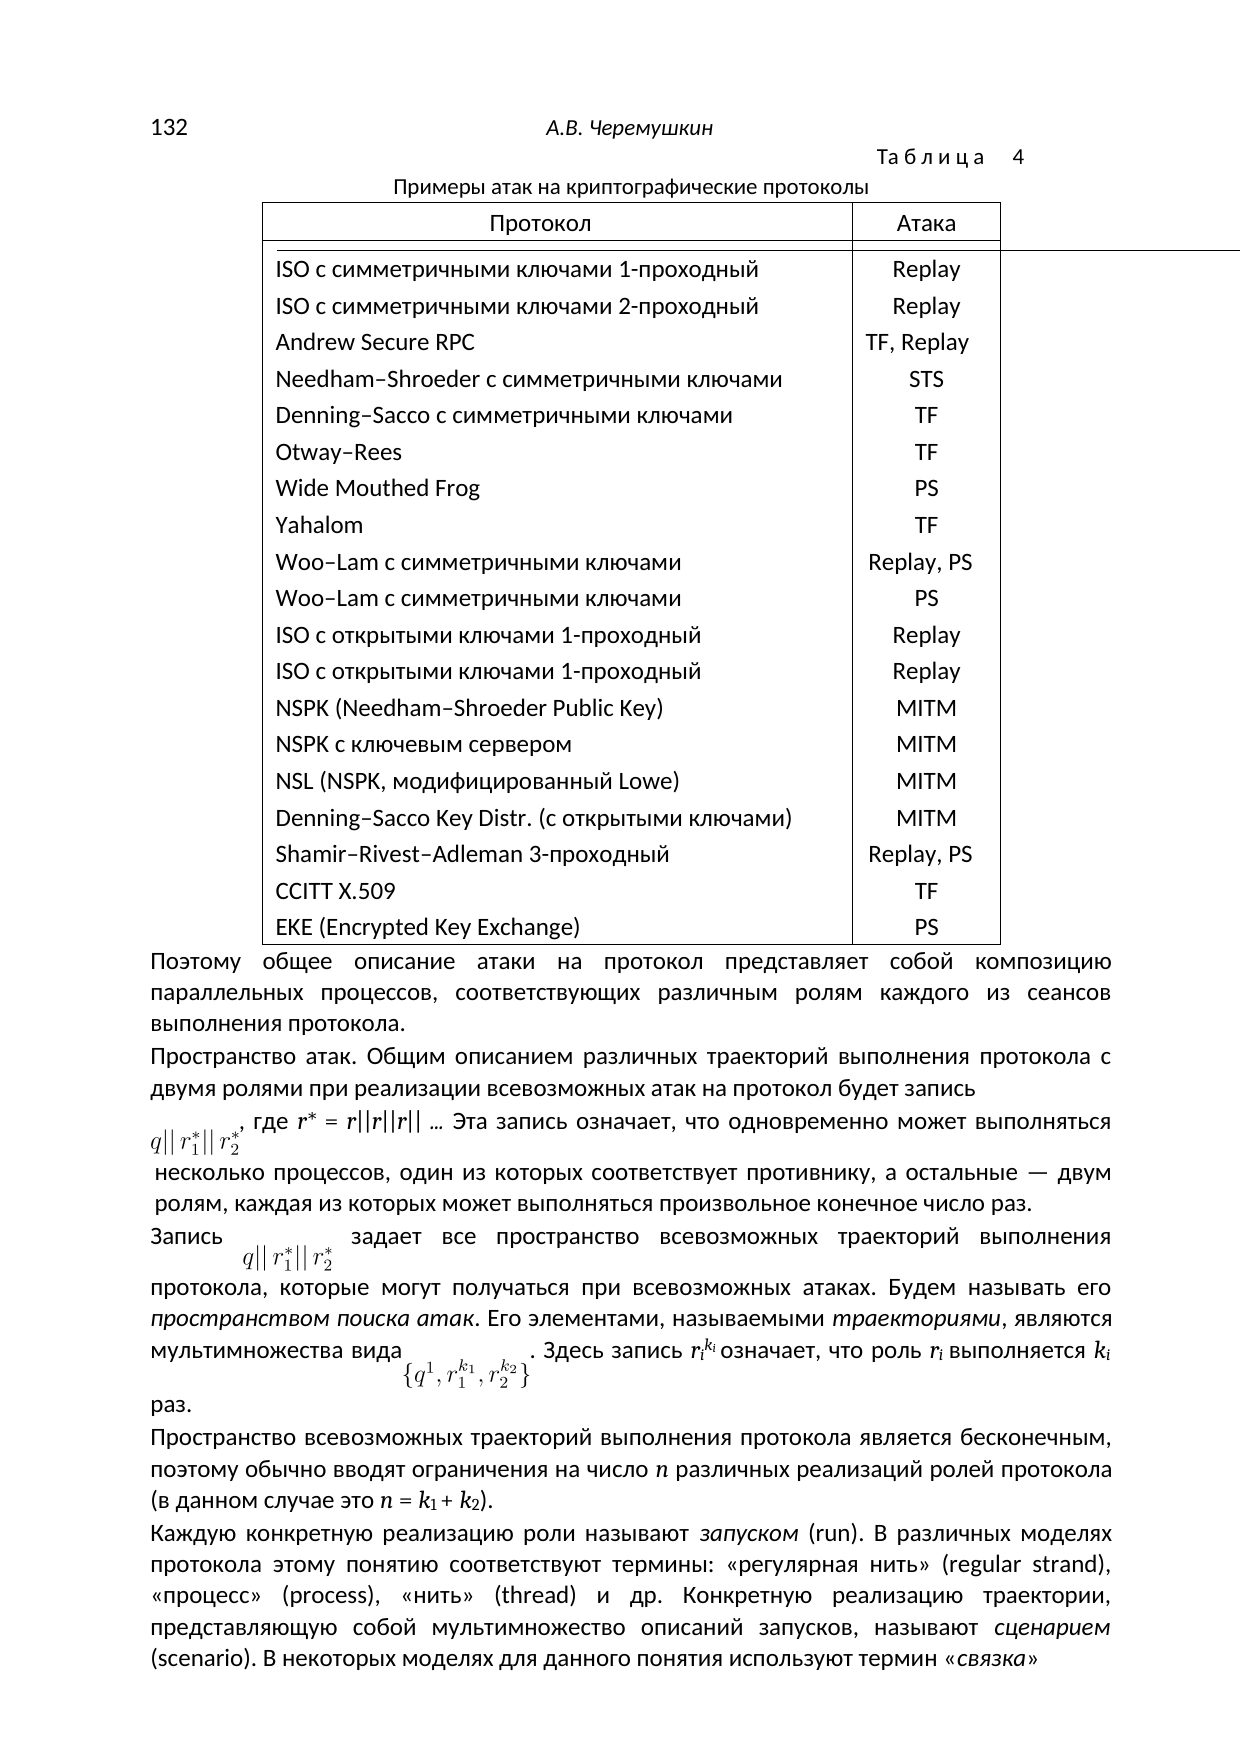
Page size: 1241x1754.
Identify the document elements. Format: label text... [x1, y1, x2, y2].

text Примеры атак на криптографические протоколы [150, 172, 1113, 200]
table_cell [853, 241, 1000, 250]
text , где r∗ = r||r||r|| ... Эта запись означает, что одновременно может выполняться несколько процессов, один из которых соответствует противнику, а остальные — двум ролям, каждая из которых может выполняться произвольное конечное число раз. [150, 1105, 1113, 1218]
table_cell Yahalom [263, 505, 852, 542]
table_cell MITM [853, 761, 1000, 798]
table_cell Woo–Lam с симметричными ключами [263, 542, 852, 578]
text Та б л и ц а 4 [150, 142, 1113, 170]
table_cell TF [853, 395, 1000, 432]
table_cell Shamir–Rivest–Adleman 3-проходный [263, 834, 852, 871]
table_cell MITM [853, 798, 1000, 834]
table_cell TF [853, 505, 1000, 542]
table_cell Denning–Sacco с симметричными ключами [263, 395, 852, 432]
table_cell Andrew Secure RPC [263, 322, 852, 359]
table_cell Replay, PS [853, 834, 1000, 871]
table_cell Replay [853, 286, 1000, 322]
table_cell Woo–Lam с симметричными ключами [263, 578, 852, 615]
table_cell MITM [853, 725, 1000, 761]
table_cell TF, Replay [853, 322, 1000, 359]
table_cell ISO с симметричными ключами 2-проходный [263, 286, 852, 322]
text Каждую конкретную реализацию роли называют запуском (run). В различных моделях протокола этому понятию соответствуют термины: «регулярная нить» (regular strand), «процесс» (process), «нить» (thread) и др. Конкретную реализацию траектории, представляющую собой мультимножество описаний запусков, называют сценарием (scenario). В некоторых моделях для данного понятия используют термин «связка» [150, 1517, 1113, 1673]
text Пространство атак. Общим описанием различных траекторий выполнения протокола с двумя ролями при реализации всевозможных атак на протокол будет запись [150, 1041, 1113, 1102]
text Пространство всевозможных траекторий выполнения протокола является бесконечным, поэтому обычно вводят ограничения на число n различных реализаций ролей протокола (в данном случае это n = k1 + k2). [150, 1421, 1113, 1514]
table_cell MITM [853, 688, 1000, 724]
table_header Атака [853, 203, 1000, 239]
table_cell Wide Mouthed Frog [263, 469, 852, 505]
table_cell ISO с открытыми ключами 1-проходный [263, 615, 852, 651]
table_header Протокол [263, 203, 852, 239]
table_cell Denning–Sacco Key Distr. (с открытыми ключами) [263, 798, 852, 834]
table_cell PS [853, 907, 1000, 944]
table_cell Replay [853, 651, 1000, 688]
table_cell PS [853, 578, 1000, 615]
table_cell STS [853, 359, 1000, 395]
table_cell Needham–Shroeder с симметричными ключами [263, 359, 852, 395]
table_cell NSL (NSPK, модифицированный Lowe) [263, 761, 852, 798]
table_cell Replay, PS [853, 542, 1000, 578]
table_cell TF [853, 871, 1000, 907]
table_cell PS [853, 469, 1000, 505]
table_cell ISO с открытыми ключами 1-проходный [263, 651, 852, 688]
table_cell Replay [853, 615, 1000, 651]
text Запись задает все пространство всевозможных траекторий выполнения протокола, которые могут получаться при всевозможных атаках. Будем называть его пространством поиска атак. Его элементами, называемыми траекториями, являются мультимножества вида. Здесь запись riki означает, что роль ri выполняется ki раз. [150, 1220, 1113, 1419]
table_cell CCITT X.509 [263, 871, 852, 907]
table_cell ISO с симметричными ключами 1-проходный [263, 241, 852, 286]
text Поэтому общее описание атаки на протокол представляет собой композицию параллельных процессов, соответствующих различным ролям каждого из сеансов выполнения протокола. [150, 945, 1113, 1038]
table_cell TF [853, 432, 1000, 468]
table_cell NSPK (Needham–Shroeder Public Key) [263, 688, 852, 724]
table_cell Replay [853, 251, 1000, 286]
table_cell Otway–Rees [263, 432, 852, 468]
table_cell EKE (Encrypted Key Exchange) [263, 907, 852, 944]
table_cell NSPK с ключевым сервером [263, 725, 852, 761]
